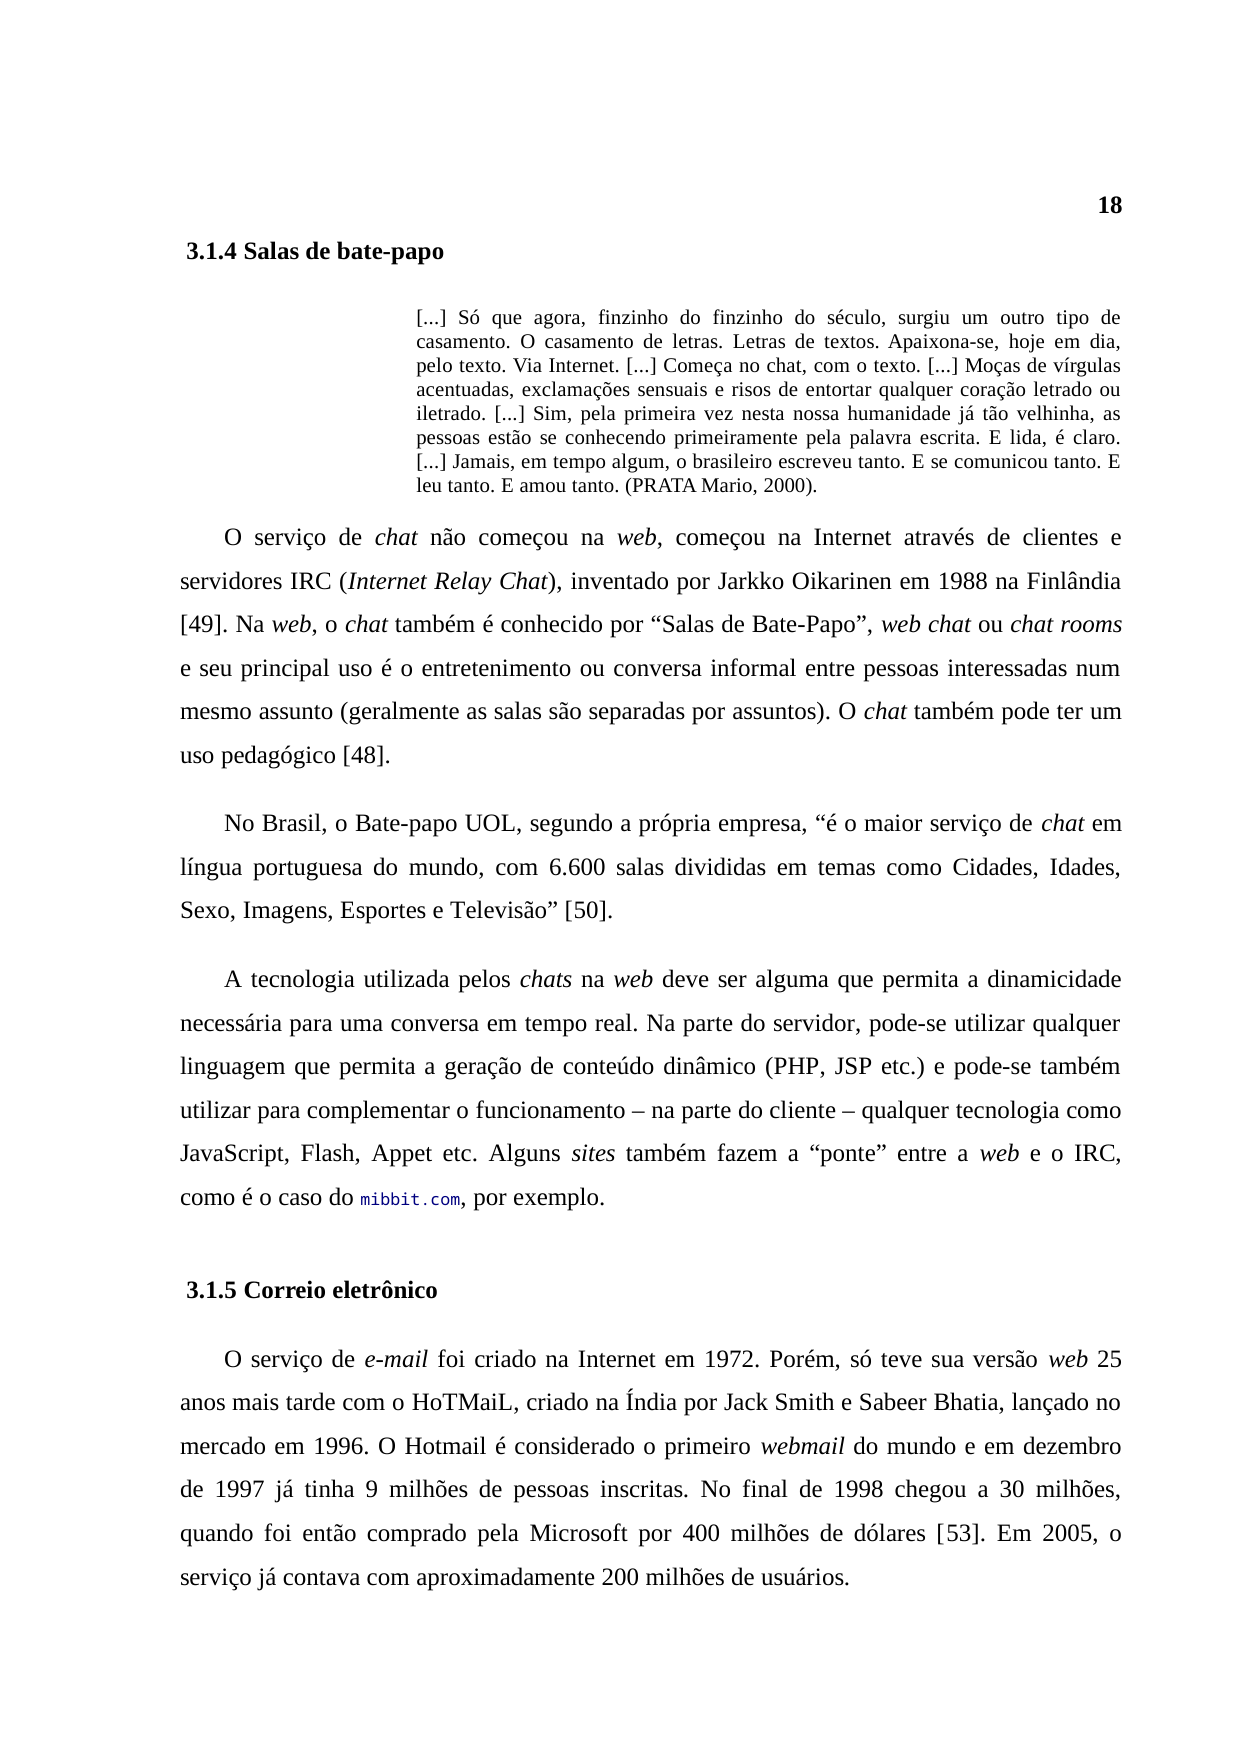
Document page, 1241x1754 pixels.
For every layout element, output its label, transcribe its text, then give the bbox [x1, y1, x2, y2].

text A tecnologia utilizada pelos chats na web deve ser alguma que permita a dinamicidade necessária para uma conversa em tempo real. Na parte do servidor, pode-se utilizar qualquer linguagem que permita a geração de conteúdo dinâmico (PHP, JSP etc.) e pode-se também utilizar para complementar o funcionamento – na parte do cliente – qualquer tecnologia como JavaScript, Flash, Appet etc. Alguns sites também fazem a “ponte” entre a web e o IRC, como é o caso do mibbit.com, por exemplo. [180, 964, 1122, 1211]
text O serviço de chat não começou na web, começou na Internet através de clientes e servidores IRC (Internet Relay Chat), inventado por Jarkko Oikarinen em 1988 na Finlândia [49]. Na web, o chat também é conhecido por “Salas de Bate-Papo”, web chat ou chat rooms e seu principal uso é o entretenimento ou conversa informal entre pessoas interessadas num mesmo assunto (geralmente as salas são separadas por assuntos). O chat também pode ter um uso pedagógico [48]. [180, 522, 1122, 769]
subtitle Salas de bate-papo [180, 236, 1122, 265]
subtitle Correio eletrônico [180, 1275, 1122, 1304]
text No Brasil, o Bate-papo UOL, segundo a própria empresa, “é o maior serviço de chat em língua portuguesa do mundo, com 6.600 salas divididas em temas como Cidades, Idades, Sexo, Imagens, Esportes e Televisão” [50]. [180, 808, 1122, 924]
text O serviço de e-mail foi criado na Internet em 1972. Porém, só teve sua versão web 25 anos mais tarde com o HoTMaiL, criado na Índia por Jack Smith e Sabeer Bhatia, lançado no mercado em 1996. O Hotmail é considerado o primeiro webmail do mundo e em dezembro de 1997 já tinha 9 milhões de pessoas inscritas. No final de 1998 chegou a 30 milhões, quando foi então comprado pela Microsoft por 400 milhões de dólares [53]. Em 2005, o serviço já contava com aproximadamente 200 milhões de usuários. [180, 1344, 1122, 1591]
text [...] Só que agora, finzinho do finzinho do século, surgiu um outro tipo de casamento. O casamento de letras. Letras de textos. Apaixona-se, hoje em dia, pelo texto. Via Internet. [...] Começa no chat, com o texto. [...] Moças de vírgulas acentuadas, exclamações sensuais e risos de entortar qualquer coração letrado ou iletrado. [...] Sim, pela primeira vez nesta nossa humanidade já tão velhinha, as pessoas estão se conhecendo primeiramente pela palavra escrita. E lida, é claro. [...] Jamais, em tempo algum, o brasileiro escreveu tanto. E se comunicou tanto. E leu tanto. E amou tanto. (PRATA Mario, 2000). [416, 305, 1122, 497]
